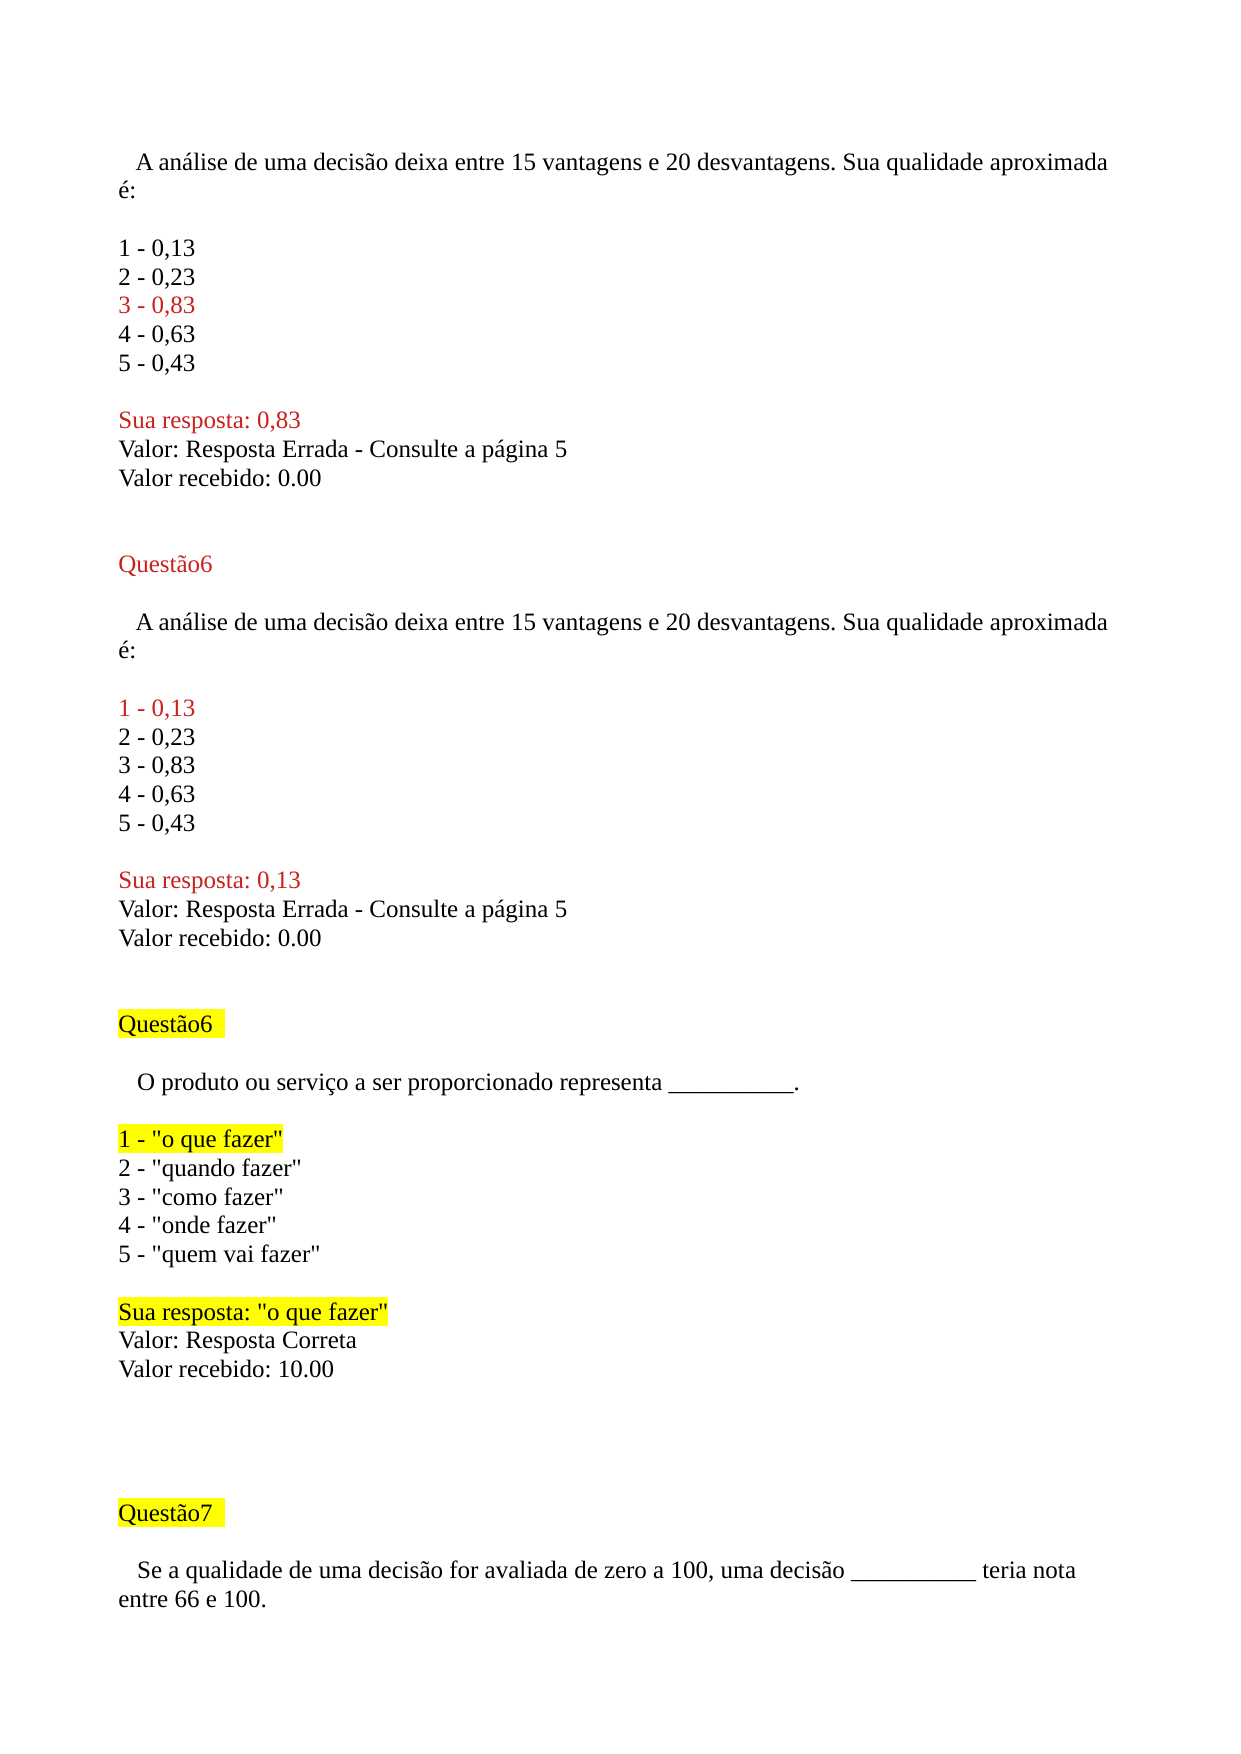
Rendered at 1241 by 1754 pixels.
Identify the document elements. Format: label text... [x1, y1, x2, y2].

text 5 - "quem vai fazer" [118, 1239, 1122, 1268]
text 4 - 0,63 [118, 319, 1122, 348]
text Valor: Resposta Errada - Consulte a página 5 [118, 434, 1122, 463]
text Sua resposta: 0,83 [118, 406, 1122, 434]
text A análise de uma decisão deixa entre 15 vantagens e 20 desvantagens. Sua qualidade aproximada é: [118, 607, 1122, 664]
text Valor: Resposta Correta [118, 1326, 1122, 1354]
text 3 - 0,83 [118, 751, 1122, 779]
text Valor recebido: 10.00 [118, 1354, 1122, 1383]
text 4 - 0,63 [118, 779, 1122, 808]
text Se a qualidade de uma decisão for avaliada de zero a 100, uma decisão __________ teria nota entre 66 e 100. [118, 1556, 1122, 1613]
text 3 - 0,83 [118, 291, 1122, 319]
text 5 - 0,43 [118, 808, 1122, 837]
text Questão6 [118, 549, 1122, 578]
text 1 - "o que fazer" [118, 1124, 1122, 1153]
text Sua resposta: 0,13 [118, 866, 1122, 894]
text 2 - 0,23 [118, 262, 1122, 291]
text Valor recebido: 0.00 [118, 923, 1122, 952]
text Valor: Resposta Errada - Consulte a página 5 [118, 894, 1122, 923]
text 5 - 0,43 [118, 348, 1122, 377]
text A análise de uma decisão deixa entre 15 vantagens e 20 desvantagens. Sua qualidade aproximada é: [118, 147, 1122, 204]
text 2 - 0,23 [118, 722, 1122, 751]
text Valor recebido: 0.00 [118, 463, 1122, 492]
text 4 - "onde fazer" [118, 1211, 1122, 1239]
text 2 - "quando fazer" [118, 1153, 1122, 1182]
text 1 - 0,13 [118, 693, 1122, 722]
text Questão6 [118, 1009, 1122, 1038]
text Sua resposta: "o que fazer" [118, 1297, 1122, 1326]
text 3 - "como fazer" [118, 1182, 1122, 1211]
text 1 - 0,13 [118, 233, 1122, 262]
text O produto ou serviço a ser proporcionado representa __________. [118, 1067, 1122, 1096]
text Questão7 [118, 1498, 1122, 1527]
